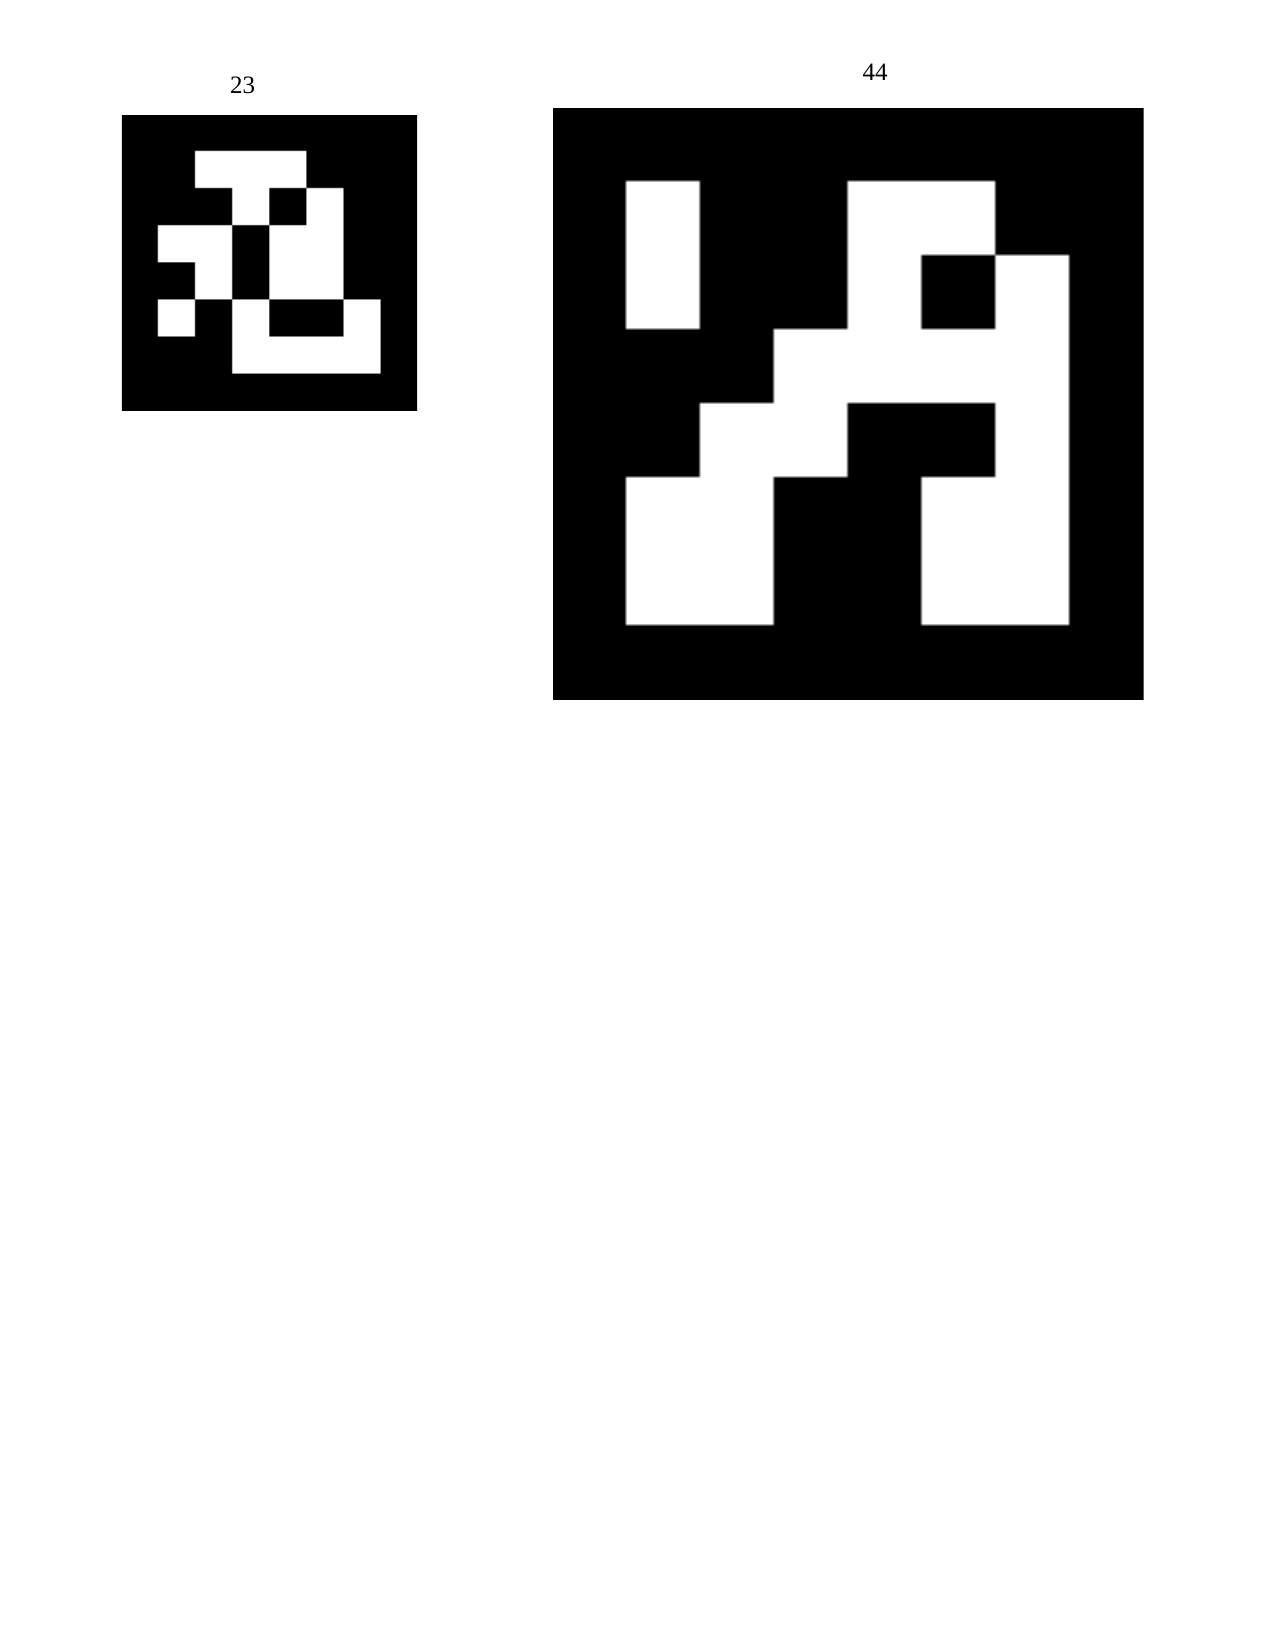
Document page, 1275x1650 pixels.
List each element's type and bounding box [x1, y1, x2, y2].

picture [553, 108, 1144, 700]
picture [121, 115, 418, 411]
